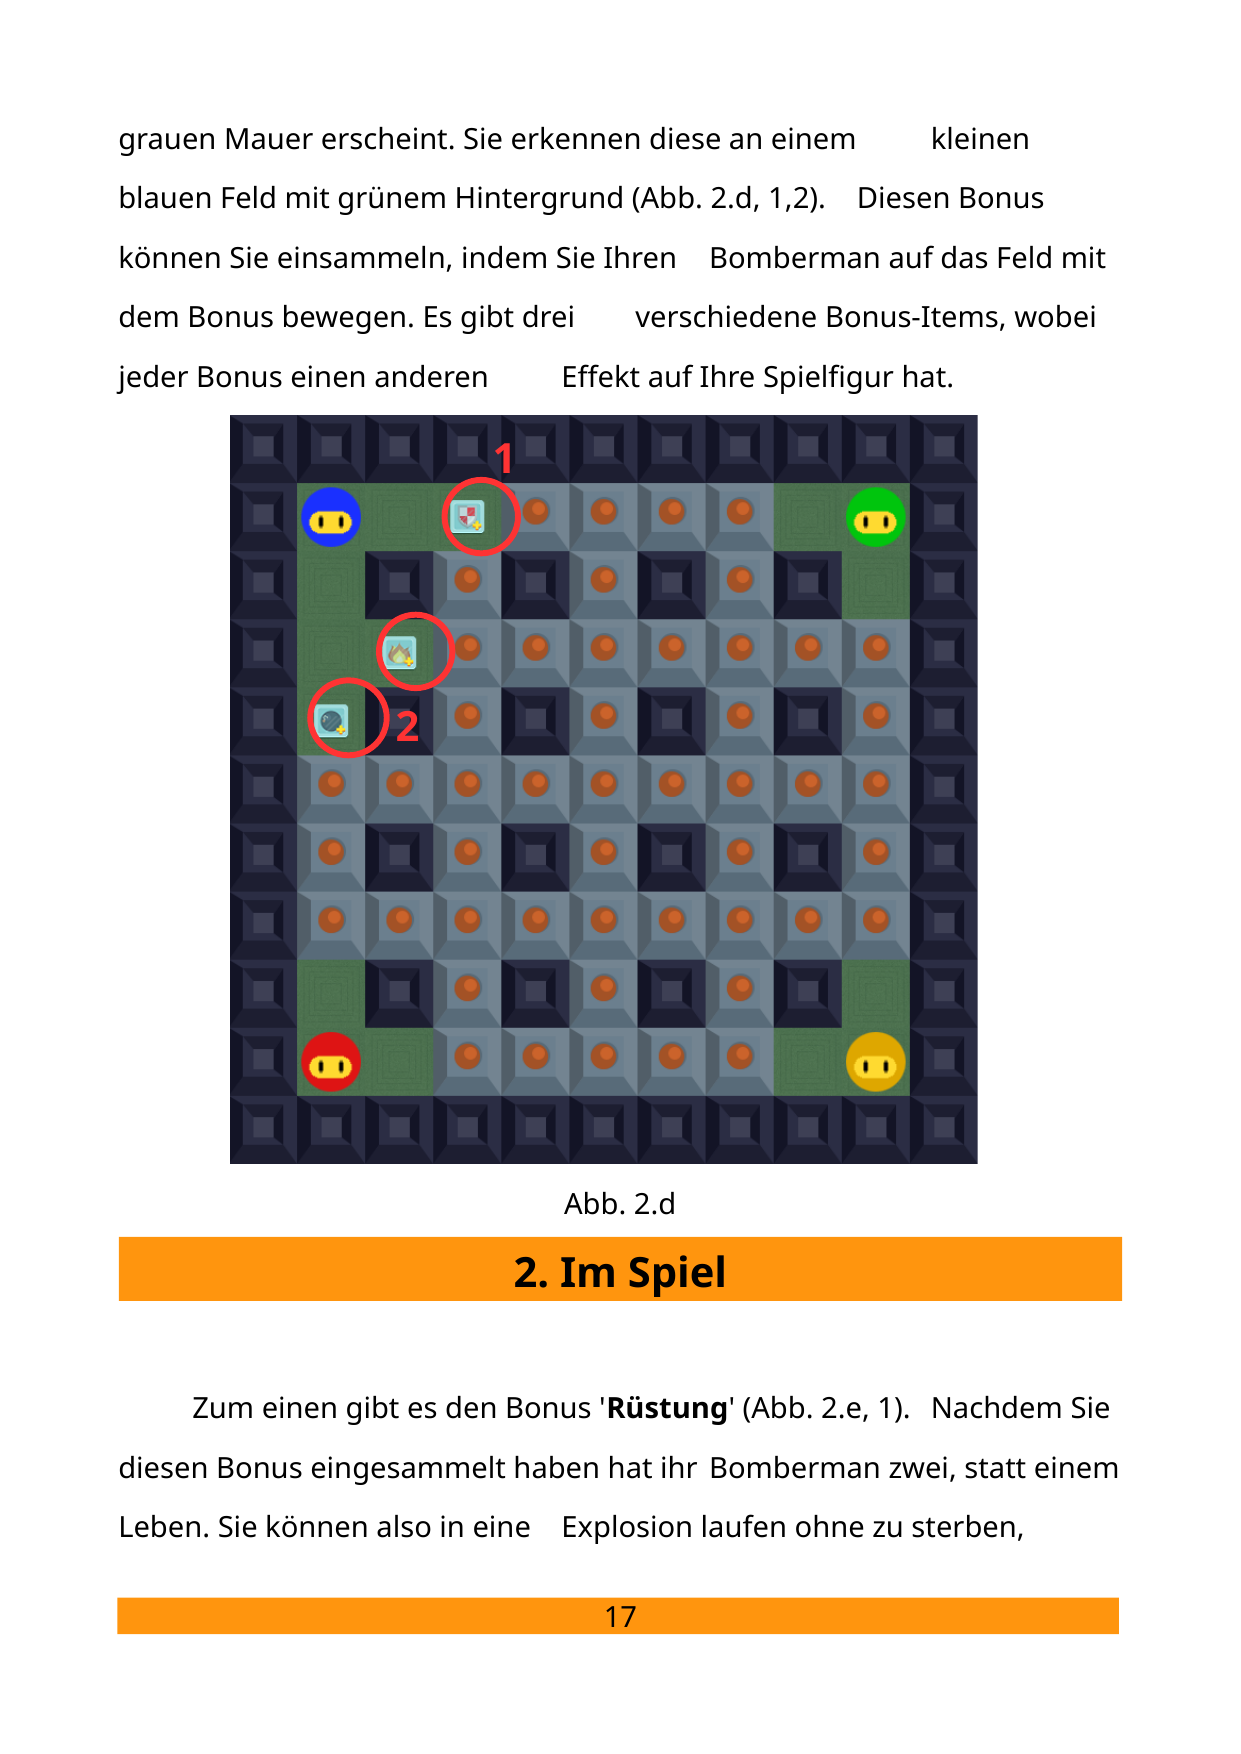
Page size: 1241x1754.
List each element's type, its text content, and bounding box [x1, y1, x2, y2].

text grauen Mauer erscheint. Sie erkennen diese an einem kleinen blauen Feld mit grünem Hintergrund (Abb. 2.d, 1,2). Diesen Bonus können Sie einsammeln, indem Sie Ihren Bomberman auf das Feld mit dem Bonus bewegen. Es gibt drei verschiedene Bonus-Items, wobei jeder Bonus einen anderen Effekt auf Ihre Spielfigur hat. [118, 118, 1122, 396]
text Zum einen gibt es den Bonus 'Rüstung' (Abb. 2.e, 1). Nachdem Sie diesen Bonus eingesammelt haben hat ihr Bomberman zwei, statt einem Leben. Sie können also in eine Explosion laufen ohne zu sterben, [118, 1388, 1122, 1546]
picture [230, 415, 978, 1164]
text Abb. 2.d [118, 1184, 1122, 1223]
